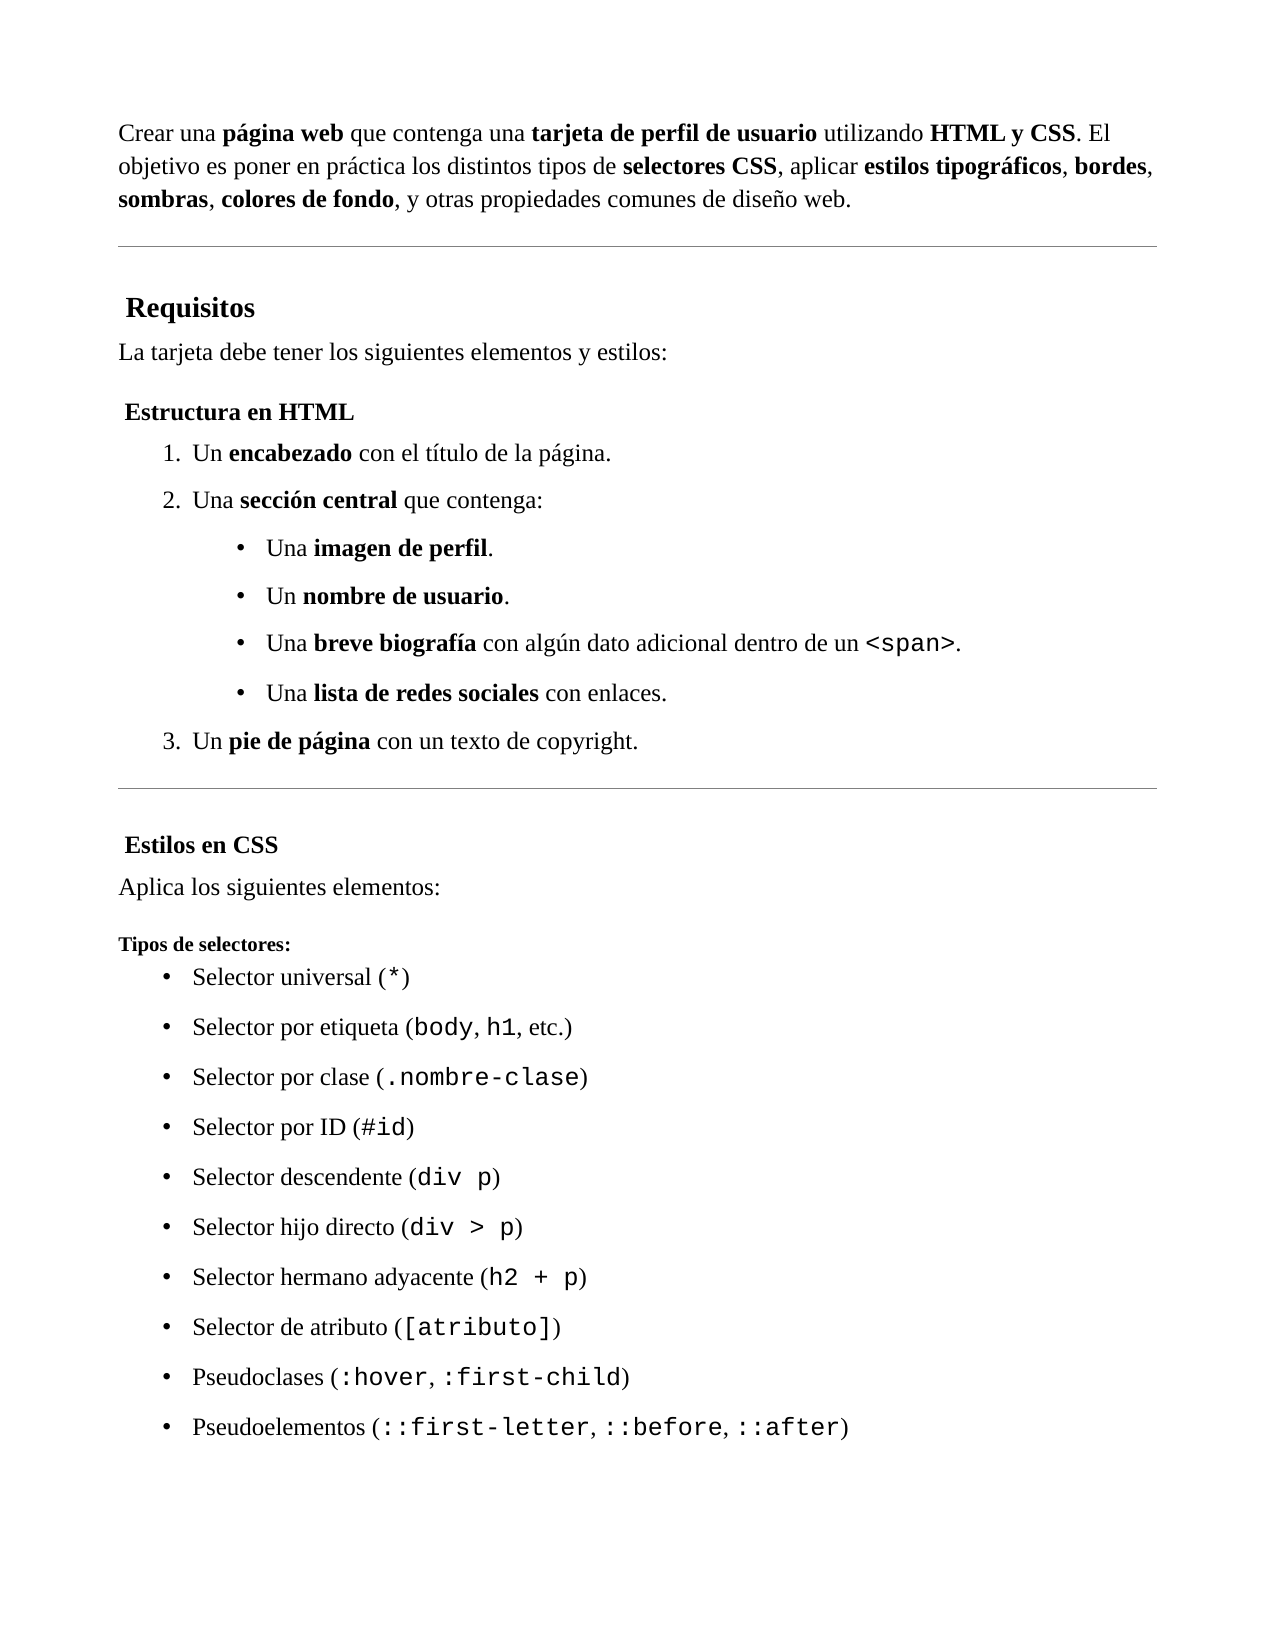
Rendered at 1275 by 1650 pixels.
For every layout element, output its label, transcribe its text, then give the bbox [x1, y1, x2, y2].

list Selector hijo directo (div > p) [162, 1212, 1157, 1243]
list Selector por ID (#id) [162, 1112, 1157, 1143]
list Selector por etiqueta (body, h1, etc.) [162, 1012, 1157, 1043]
list Pseudoclases (:hover, :first-child) [162, 1362, 1157, 1393]
list Un encabezado con el título de la página. [162, 438, 1157, 467]
list Selector descendente (div p) [162, 1162, 1157, 1193]
subtitle Estilos en CSS [118, 830, 1157, 859]
list Una imagen de perfil. [236, 533, 1157, 562]
list Una breve biografía con algún dato adicional dentro de un <span>. [236, 628, 1157, 659]
subtitle Requisitos [118, 291, 1157, 324]
list Selector universal (*) [162, 962, 1157, 993]
list Selector por clase (.nombre-clase) [162, 1062, 1157, 1093]
list Un pie de página con un texto de copyright. [162, 726, 1157, 755]
text La tarjeta debe tener los siguientes elementos y estilos: [118, 337, 1157, 365]
list Pseudoelementos (::first-letter, ::before, ::after) [162, 1412, 1157, 1443]
subtitle Estructura en HTML [118, 397, 1157, 426]
list Selector hermano adyacente (h2 + p) [162, 1262, 1157, 1293]
text Crear una página web que contenga una tarjeta de perfil de usuario utilizando HTML y CSS. El objetivo es poner en práctica los distintos tipos de selectores CSS, aplicar estilos tipográficos, bordes, sombras, colores de fondo, y otras propiedades comunes de diseño web. [118, 118, 1157, 213]
list Un nombre de usuario. [236, 581, 1157, 609]
subtitle Tipos de selectores: [118, 932, 1157, 956]
list Una lista de redes sociales con enlaces. [236, 678, 1157, 707]
list Una sección central que contenga: [162, 486, 1157, 514]
list Selector de atributo ([atributo]) [162, 1312, 1157, 1343]
text Aplica los siguientes elementos: [118, 872, 1157, 900]
